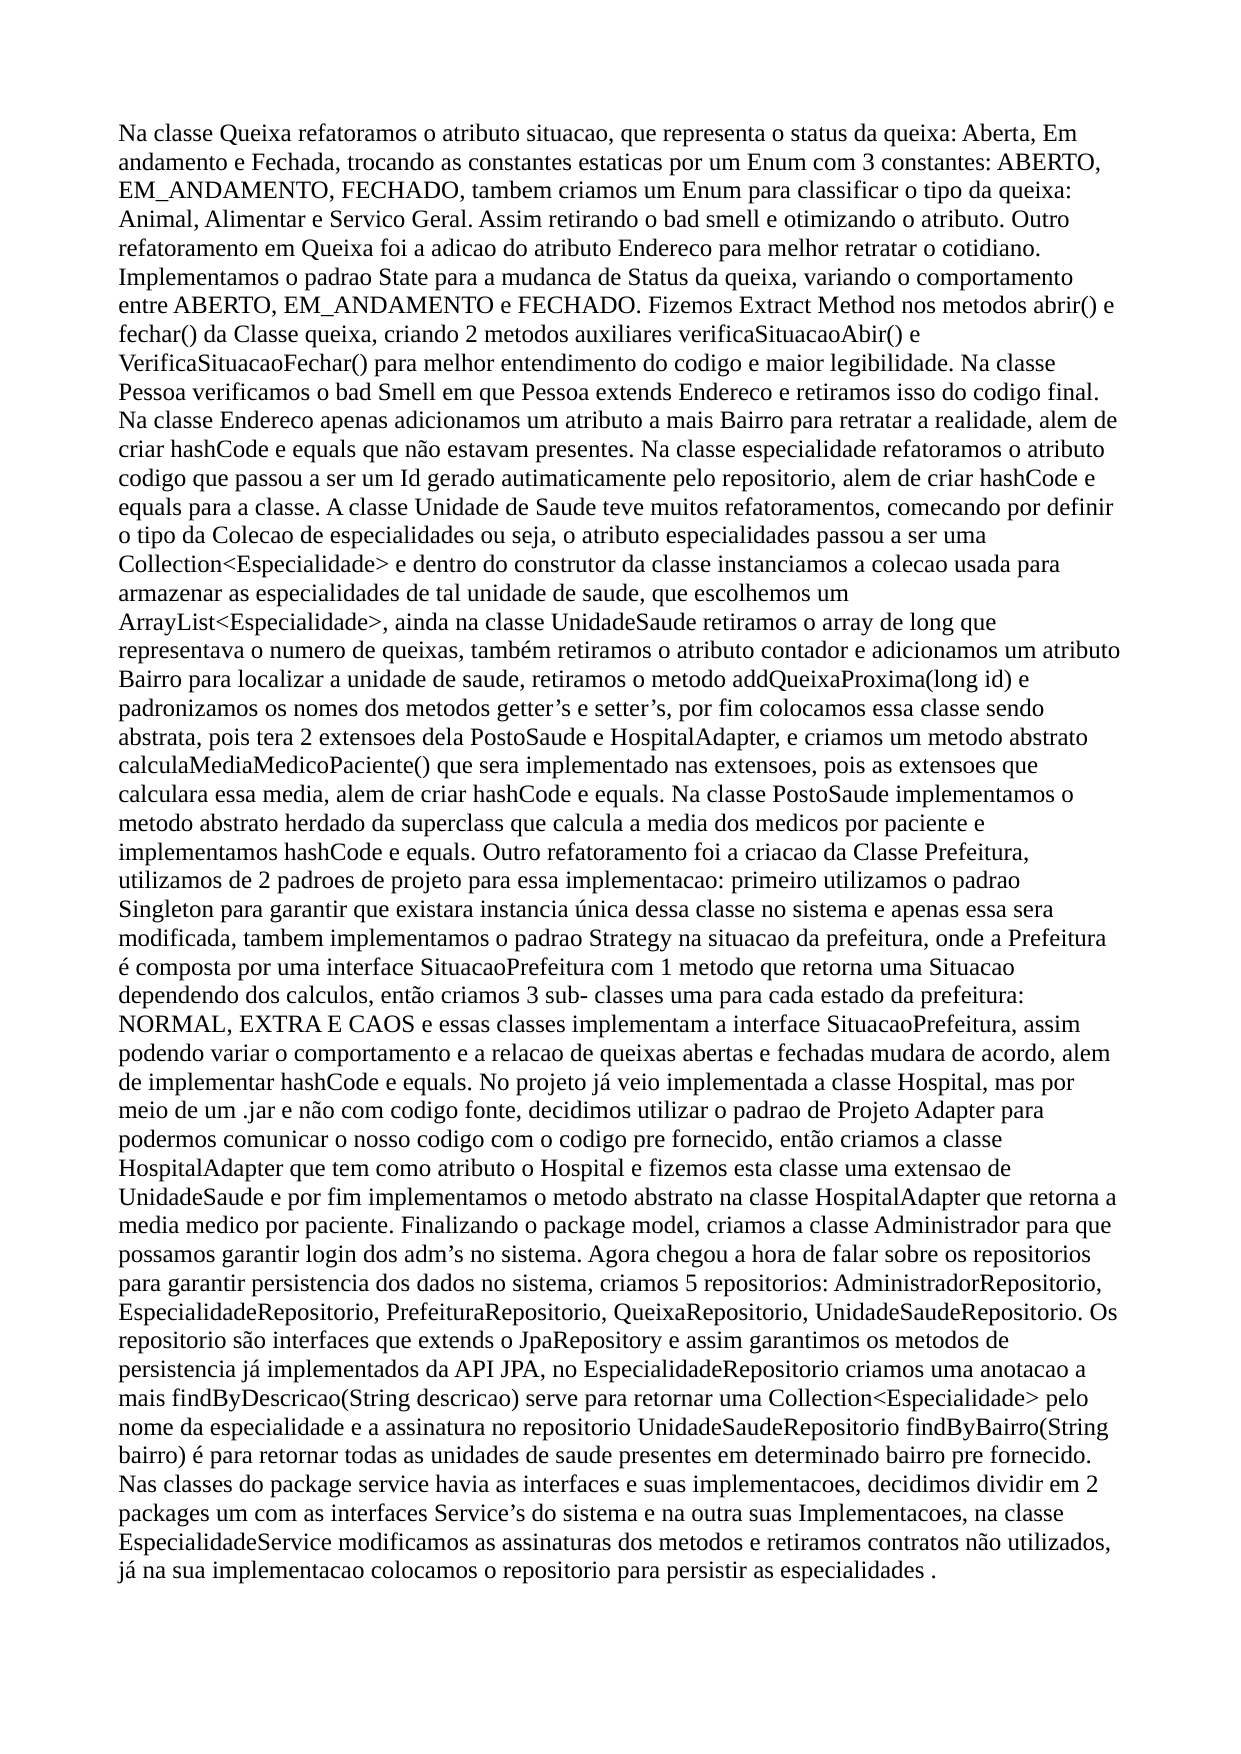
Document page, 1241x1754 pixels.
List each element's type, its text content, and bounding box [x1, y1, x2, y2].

text Na classe Queixa refatoramos o atributo situacao, que representa o status da queixa: Aberta, Em andamento e Fechada, trocando as constantes estaticas por um Enum com 3 constantes: ABERTO, EM_ANDAMENTO, FECHADO, tambem criamos um Enum para classificar o tipo da queixa: Animal, Alimentar e Servico Geral. Assim retirando o bad smell e otimizando o atributo. Outro refatoramento em Queixa foi a adicao do atributo Endereco para melhor retratar o cotidiano. Implementamos o padrao State para a mudanca de Status da queixa, variando o comportamento entre ABERTO, EM_ANDAMENTO e FECHADO. Fizemos Extract Method nos metodos abrir() e fechar() da Classe queixa, criando 2 metodos auxiliares verificaSituacaoAbir() e VerificaSituacaoFechar() para melhor entendimento do codigo e maior legibilidade. Na classe Pessoa verificamos o bad Smell em que Pessoa extends Endereco e retiramos isso do codigo final. Na classe Endereco apenas adicionamos um atributo a mais Bairro para retratar a realidade, alem de criar hashCode e equals que não estavam presentes. Na classe especialidade refatoramos o atributo codigo que passou a ser um Id gerado autimaticamente pelo repositorio, alem de criar hashCode e equals para a classe. A classe Unidade de Saude teve muitos refatoramentos, comecando por definir o tipo da Colecao de especialidades ou seja, o atributo especialidades passou a ser uma Collection<Especialidade> e dentro do construtor da classe instanciamos a colecao usada para armazenar as especialidades de tal unidade de saude, que escolhemos um ArrayList<Especialidade>, ainda na classe UnidadeSaude retiramos o array de long que representava o numero de queixas, também retiramos o atributo contador e adicionamos um atributo Bairro para localizar a unidade de saude, retiramos o metodo addQueixaProxima(long id) e padronizamos os nomes dos metodos getter’s e setter’s, por fim colocamos essa classe sendo abstrata, pois tera 2 extensoes dela PostoSaude e HospitalAdapter, e criamos um metodo abstrato calculaMediaMedicoPaciente() que sera implementado nas extensoes, pois as extensoes que calculara essa media, alem de criar hashCode e equals. Na classe PostoSaude implementamos o metodo abstrato herdado da superclass que calcula a media dos medicos por paciente e implementamos hashCode e equals. Outro refatoramento foi a criacao da Classe Prefeitura, utilizamos de 2 padroes de projeto para essa implementacao: primeiro utilizamos o padrao Singleton para garantir que existara instancia única dessa classe no sistema e apenas essa sera modificada, tambem implementamos o padrao Strategy na situacao da prefeitura, onde a Prefeitura é composta por uma interface SituacaoPrefeitura com 1 metodo que retorna uma Situacao dependendo dos calculos, então criamos 3 sub- classes uma para cada estado da prefeitura: NORMAL, EXTRA E CAOS e essas classes implementam a interface SituacaoPrefeitura, assim podendo variar o comportamento e a relacao de queixas abertas e fechadas mudara de acordo, alem de implementar hashCode e equals. No projeto já veio implementada a classe Hospital, mas por meio de um .jar e não com codigo fonte, decidimos utilizar o padrao de Projeto Adapter para podermos comunicar o nosso codigo com o codigo pre fornecido, então criamos a classe HospitalAdapter que tem como atributo o Hospital e fizemos esta classe uma extensao de UnidadeSaude e por fim implementamos o metodo abstrato na classe HospitalAdapter que retorna a media medico por paciente. Finalizando o package model, criamos a classe Administrador para que possamos garantir login dos adm’s no sistema. Agora chegou a hora de falar sobre os repositorios para garantir persistencia dos dados no sistema, criamos 5 repositorios: AdministradorRepositorio, EspecialidadeRepositorio, PrefeituraRepositorio, QueixaRepositorio, UnidadeSaudeRepositorio. Os repositorio são interfaces que extends o JpaRepository e assim garantimos os metodos de persistencia já implementados da API JPA, no EspecialidadeRepositorio criamos uma anotacao a mais findByDescricao(String descricao) serve para retornar uma Collection<Especialidade> pelo nome da especialidade e a assinatura no repositorio UnidadeSaudeRepositorio findByBairro(String bairro) é para retornar todas as unidades de saude presentes em determinado bairro pre fornecido. Nas classes do package service havia as interfaces e suas implementacoes, decidimos dividir em 2 packages um com as interfaces Service’s do sistema e na outra suas Implementacoes, na classe EspecialidadeService modificamos as assinaturas dos metodos e retiramos contratos não utilizados, já na sua implementacao colocamos o repositorio para persistir as especialidades . [118, 118, 1122, 1584]
